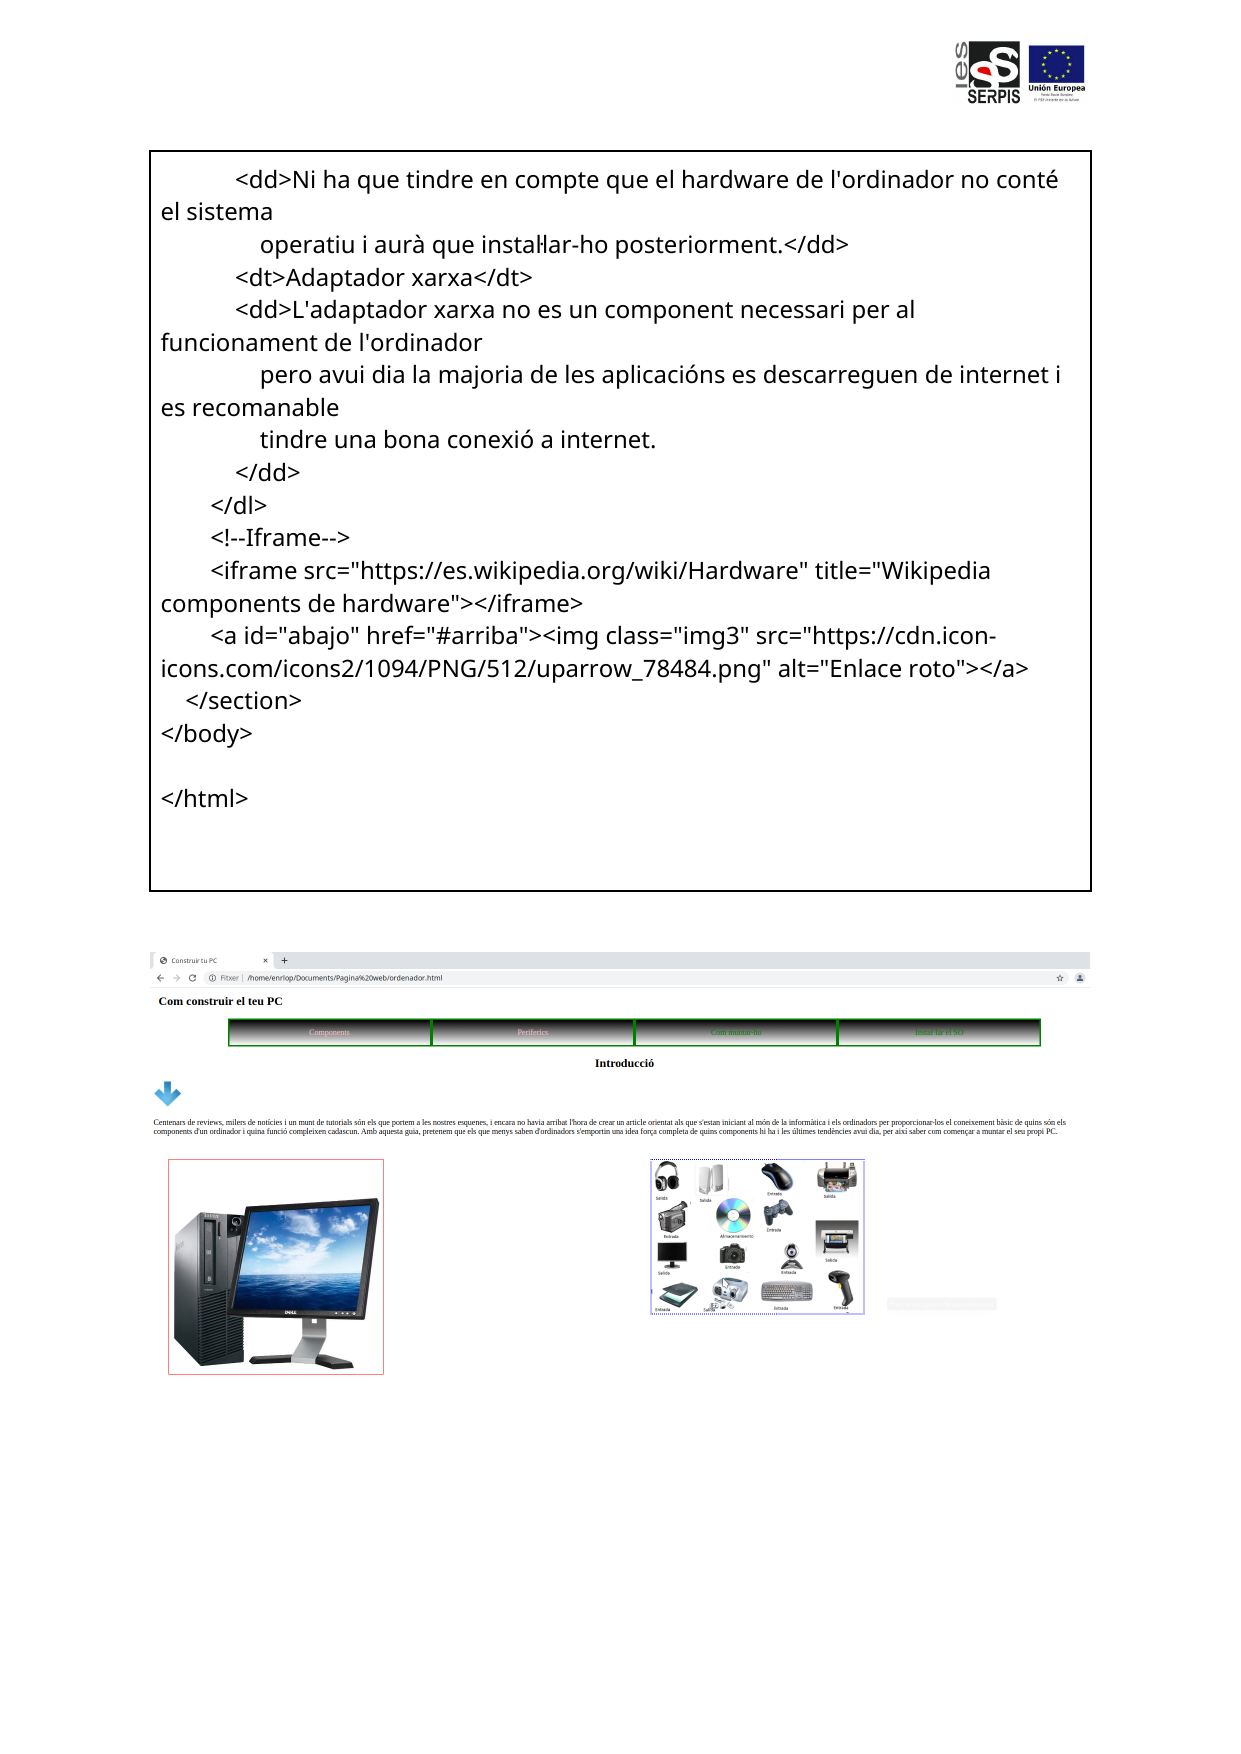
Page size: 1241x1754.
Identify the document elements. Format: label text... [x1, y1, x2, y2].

picture [950, 37, 1090, 106]
picture [150, 952, 1091, 1384]
table_header <dd>Ni ha que tindre en compte que el hardware de l'ordinador no conté el sistema operatiu i aurà que instal·lar-ho posteriorment.</dd> <dt>Adaptador xarxa</dt> <dd>L'adaptador xarxa no es un component necessari per al funcionament de l'ordinador pero avui dia la majoria de les aplicacións es descarreguen de internet i es recomanable tindre una bona conexió a internet. </dd> </dl> <!--Iframe--> <iframe src="https://es.wikipedia.org/wiki/Hardware" title="Wikipedia components de hardware"></iframe> <a id="abajo" href="#arriba"><img class="img3" src="https://cdn.icon-icons.com/icons2/1094/PNG/512/uparrow_78484.png" alt="Enlace roto"></a> </section> </body> </html> [151, 152, 1090, 890]
